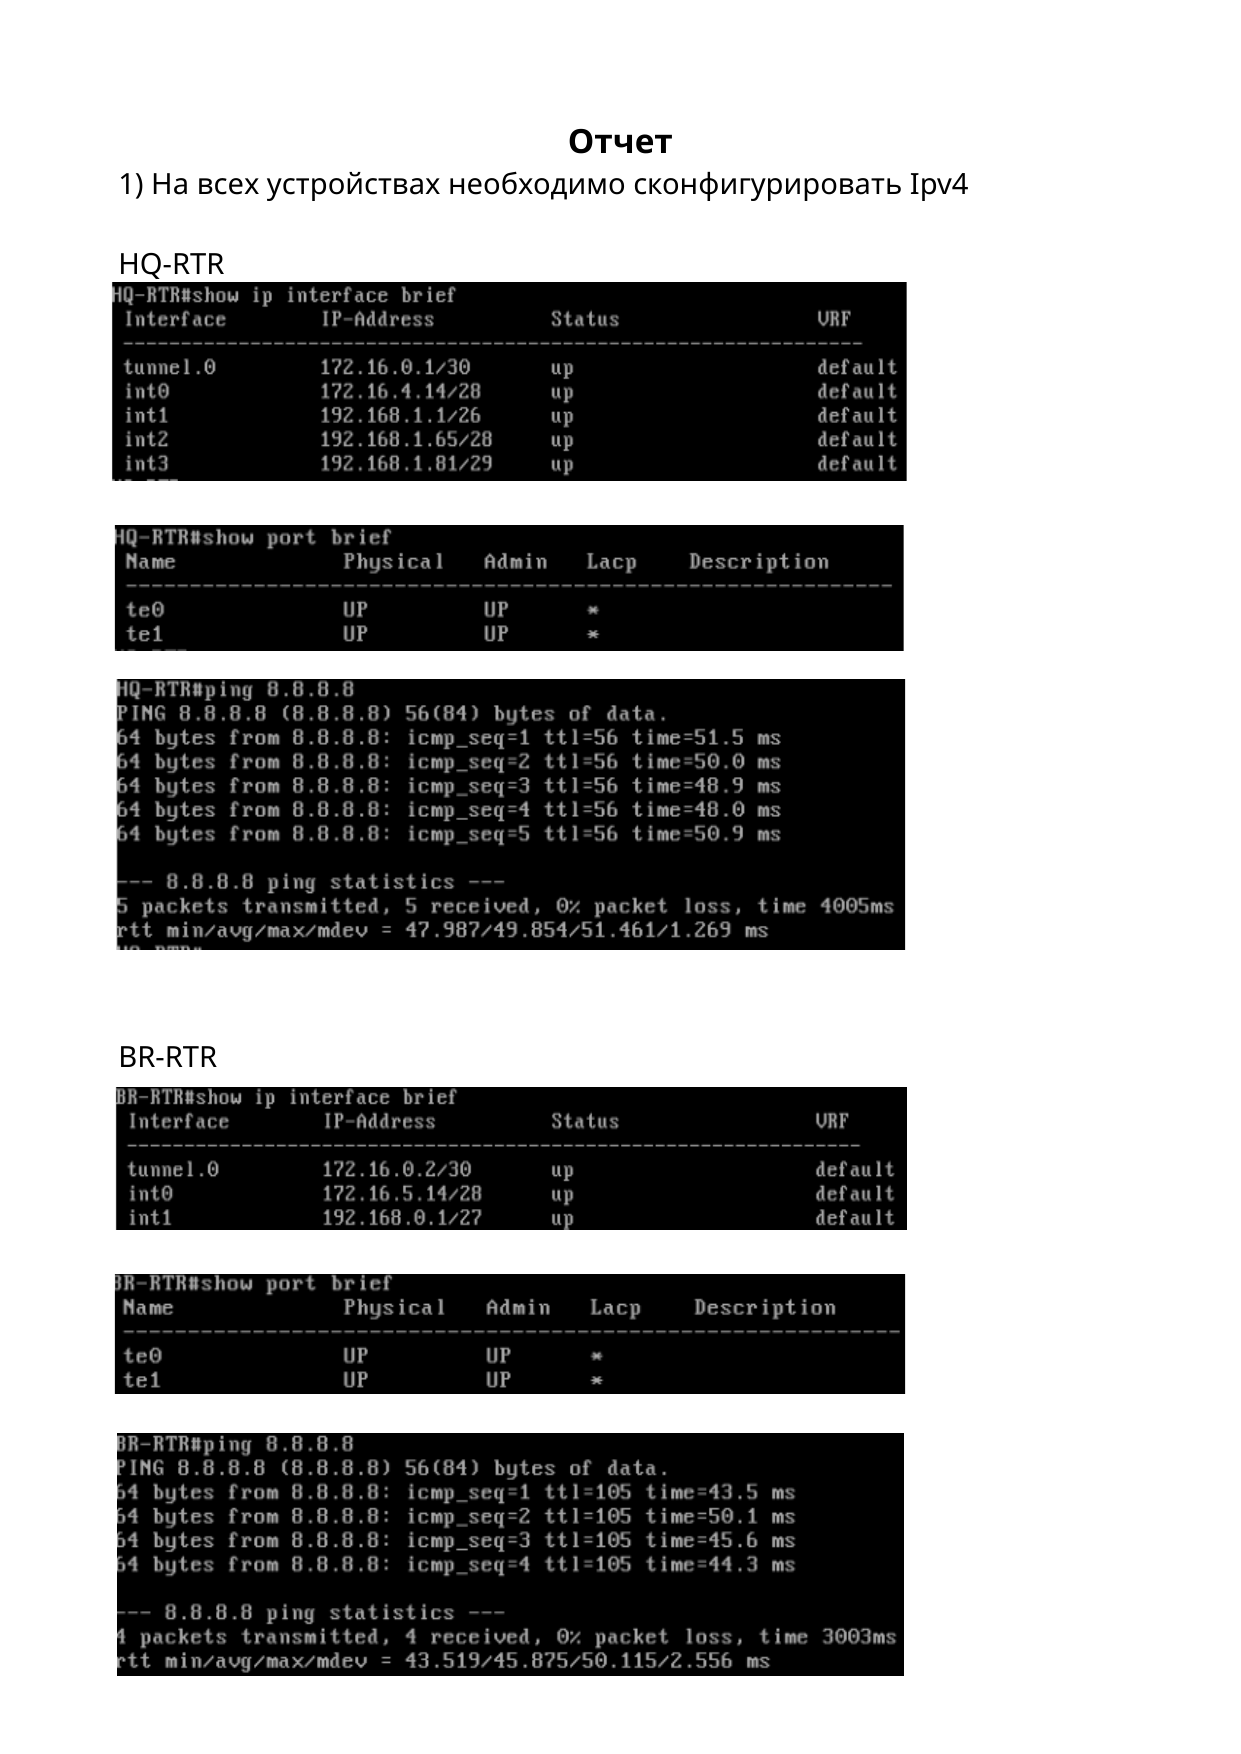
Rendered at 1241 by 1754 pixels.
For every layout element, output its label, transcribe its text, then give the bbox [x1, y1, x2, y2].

text 1) На всех устройствах необходимо сконфигурировать Ipv4 [118, 163, 1122, 203]
picture [111, 282, 907, 481]
picture [114, 1274, 906, 1394]
text BR-RTR [118, 1037, 1122, 1076]
picture [117, 1433, 904, 1676]
picture [116, 679, 906, 950]
picture [115, 1087, 907, 1230]
text HQ-RTR [118, 243, 1122, 283]
picture [114, 525, 904, 651]
text Отчет [118, 118, 1122, 163]
